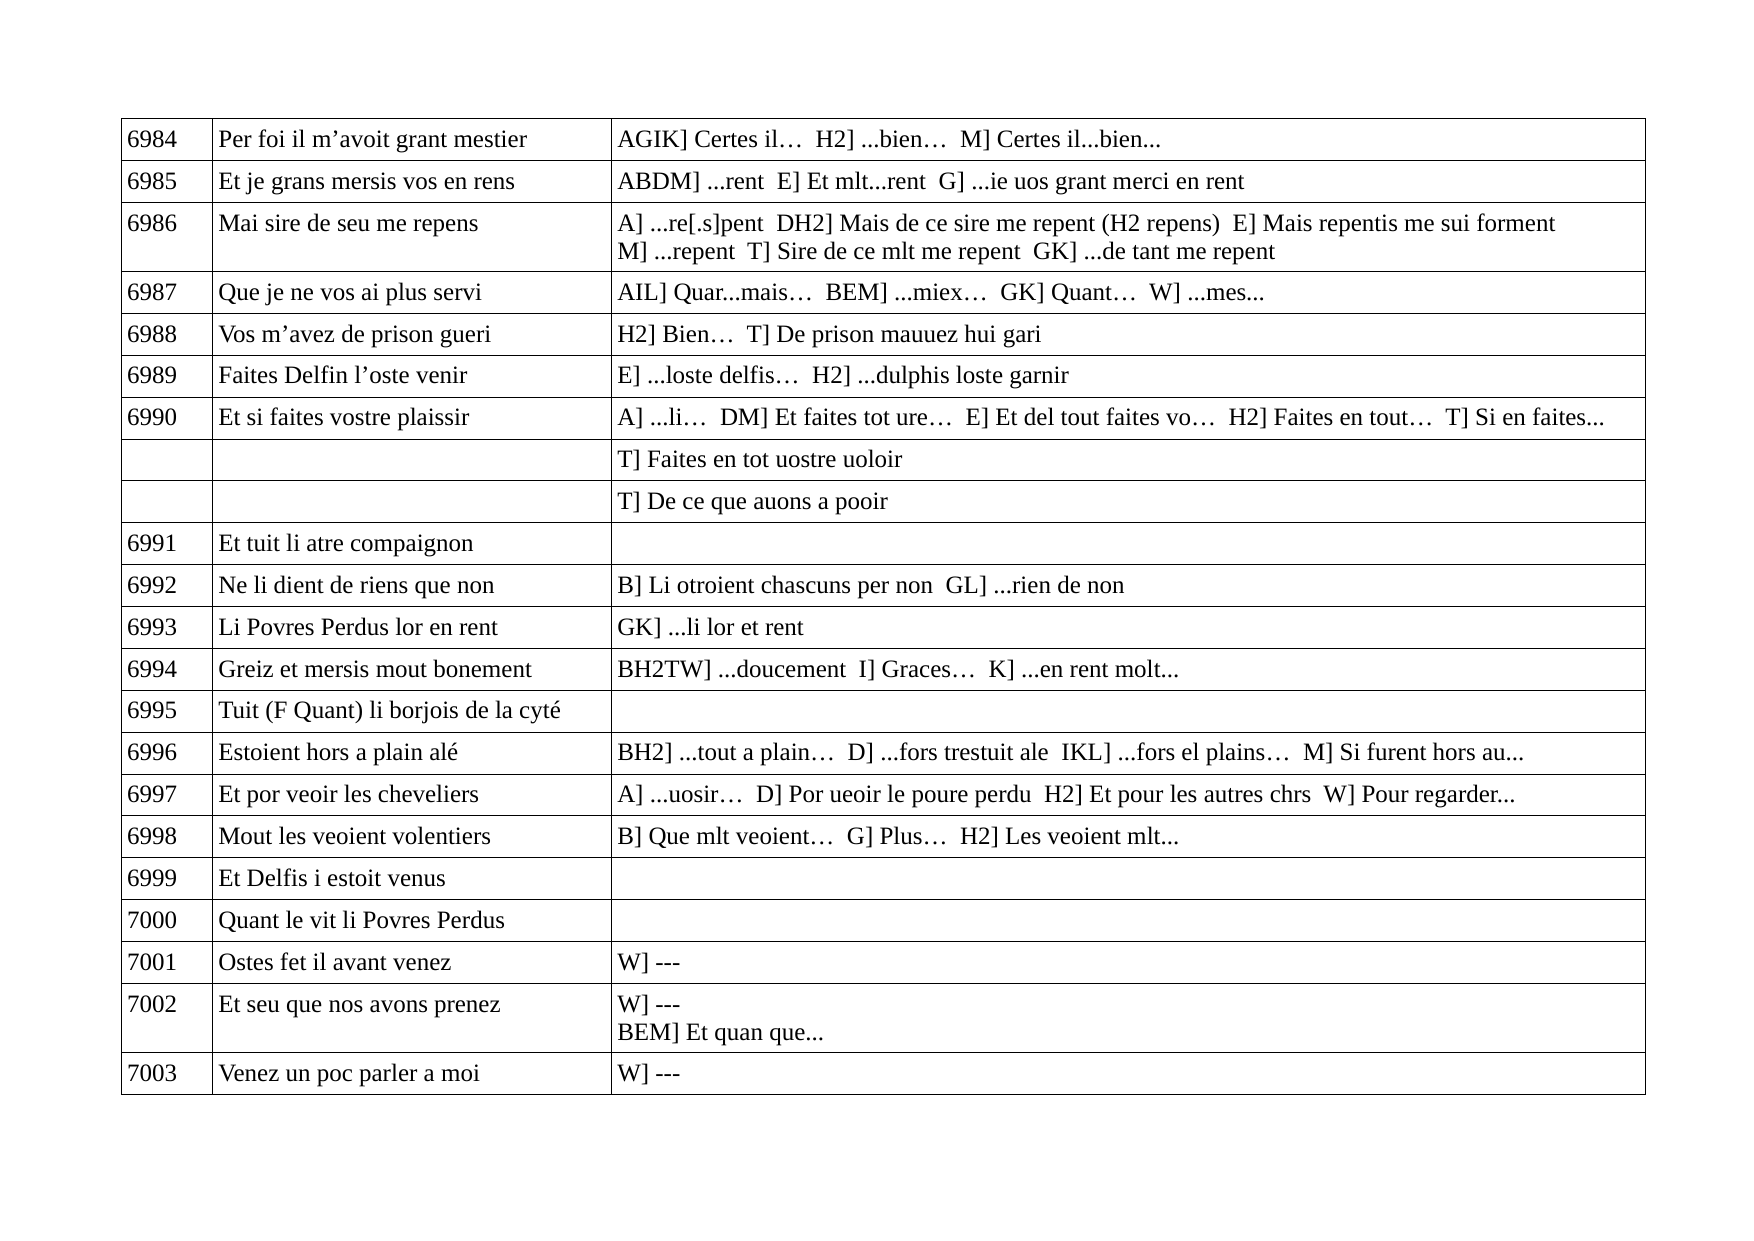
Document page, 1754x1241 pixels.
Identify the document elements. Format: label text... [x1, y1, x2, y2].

table_cell Quant le vit li Povres Perdus [213, 900, 611, 941]
table_cell AGIK] Certes il… H2] ...bien… M] Certes il...bien... [612, 119, 1645, 160]
table_cell B] Que mlt veoient… G] Plus… H2] Les veoient mlt... [612, 816, 1645, 857]
table_cell Et Delfis i estoit venus [213, 858, 611, 899]
table_cell H2] Bien… T] De prison mauuez hui gari [612, 314, 1645, 355]
table_cell Venez un poc parler a moi [213, 1053, 611, 1094]
table_cell E] ...loste delfis… H2] ...dulphis loste garnir [612, 356, 1645, 397]
table_cell 6992 [122, 565, 212, 606]
table_cell W] --- [612, 1053, 1645, 1094]
table_cell Mout les veoient volentiers [213, 816, 611, 857]
table_cell A] ...re[.s]pent DH2] Mais de ce sire me repent (H2 repens) E] Mais repentis me sui forment M] ...repent T] Sire de ce mlt me repent GK] ...de tant me repent [612, 203, 1645, 271]
table_cell GK] ...li lor et rent [612, 607, 1645, 648]
table_cell 6995 [122, 691, 212, 732]
table_cell 6986 [122, 203, 212, 271]
table_cell [213, 440, 611, 480]
table_cell 6999 [122, 858, 212, 899]
table_cell Vos m’avez de prison gueri [213, 314, 611, 355]
table_cell Et seu que nos avons prenez [213, 984, 611, 1052]
table_cell 6998 [122, 816, 212, 857]
table_cell Et por veoir les cheveliers [213, 775, 611, 815]
table_cell Mai sire de seu me repens [213, 203, 611, 271]
table_cell 6997 [122, 775, 212, 815]
table_cell 6989 [122, 356, 212, 397]
table_cell Et je grans mersis vos en rens [213, 161, 611, 202]
table_cell 6987 [122, 272, 212, 313]
table_cell [612, 523, 1645, 564]
table_cell [122, 481, 212, 522]
table_cell B] Li otroient chascuns per non GL] ...rien de non [612, 565, 1645, 606]
table_cell 6991 [122, 523, 212, 564]
table_cell 7002 [122, 984, 212, 1052]
table_cell T] De ce que auons a pooir [612, 481, 1645, 522]
table_cell 7001 [122, 942, 212, 983]
table_cell W] --- BEM] Et quan que... [612, 984, 1645, 1052]
table_cell Ostes fet il avant venez [213, 942, 611, 983]
table_cell A] ...uosir… D] Por ueoir le poure perdu H2] Et pour les autres chrs W] Pour regarder... [612, 775, 1645, 815]
table_cell [612, 900, 1645, 941]
table_cell BH2] ...tout a plain… D] ...fors trestuit ale IKL] ...fors el plains… M] Si furent hors au... [612, 733, 1645, 773]
table_cell [213, 481, 611, 522]
table_cell AIL] Quar...mais… BEM] ...miex… GK] Quant… W] ...mes... [612, 272, 1645, 313]
table_cell 6994 [122, 649, 212, 690]
table_cell Et tuit li atre compaignon [213, 523, 611, 564]
table_cell Que je ne vos ai plus servi [213, 272, 611, 313]
table_cell T] Faites en tot uostre uoloir [612, 440, 1645, 480]
table_cell Li Povres Perdus lor en rent [213, 607, 611, 648]
table_cell 6984 [122, 119, 212, 160]
table_cell Per foi il m’avoit grant mestier [213, 119, 611, 160]
table_cell W] --- [612, 942, 1645, 983]
table_cell [612, 691, 1645, 732]
table_cell Et si faites vostre plaissir [213, 398, 611, 438]
table_cell 6988 [122, 314, 212, 355]
table_cell A] ...li… DM] Et faites tot ure… E] Et del tout faites vo… H2] Faites en tout… T] Si en faites... [612, 398, 1645, 438]
table_cell 6996 [122, 733, 212, 773]
table_cell [122, 440, 212, 480]
table_cell 7003 [122, 1053, 212, 1094]
table_cell Ne li dient de riens que non [213, 565, 611, 606]
table_cell 7000 [122, 900, 212, 941]
table_cell Tuit (F Quant) li borjois de la cyté [213, 691, 611, 732]
table_cell 6993 [122, 607, 212, 648]
table_cell 6990 [122, 398, 212, 438]
table_cell [612, 858, 1645, 899]
table_cell ABDM] ...rent E] Et mlt...rent G] ...ie uos grant merci en rent [612, 161, 1645, 202]
table_cell Faites Delfin l’oste venir [213, 356, 611, 397]
table_cell BH2TW] ...doucement I] Graces… K] ...en rent molt... [612, 649, 1645, 690]
table_cell Estoient hors a plain alé [213, 733, 611, 773]
table_cell Greiz et mersis mout bonement [213, 649, 611, 690]
table_cell 6985 [122, 161, 212, 202]
